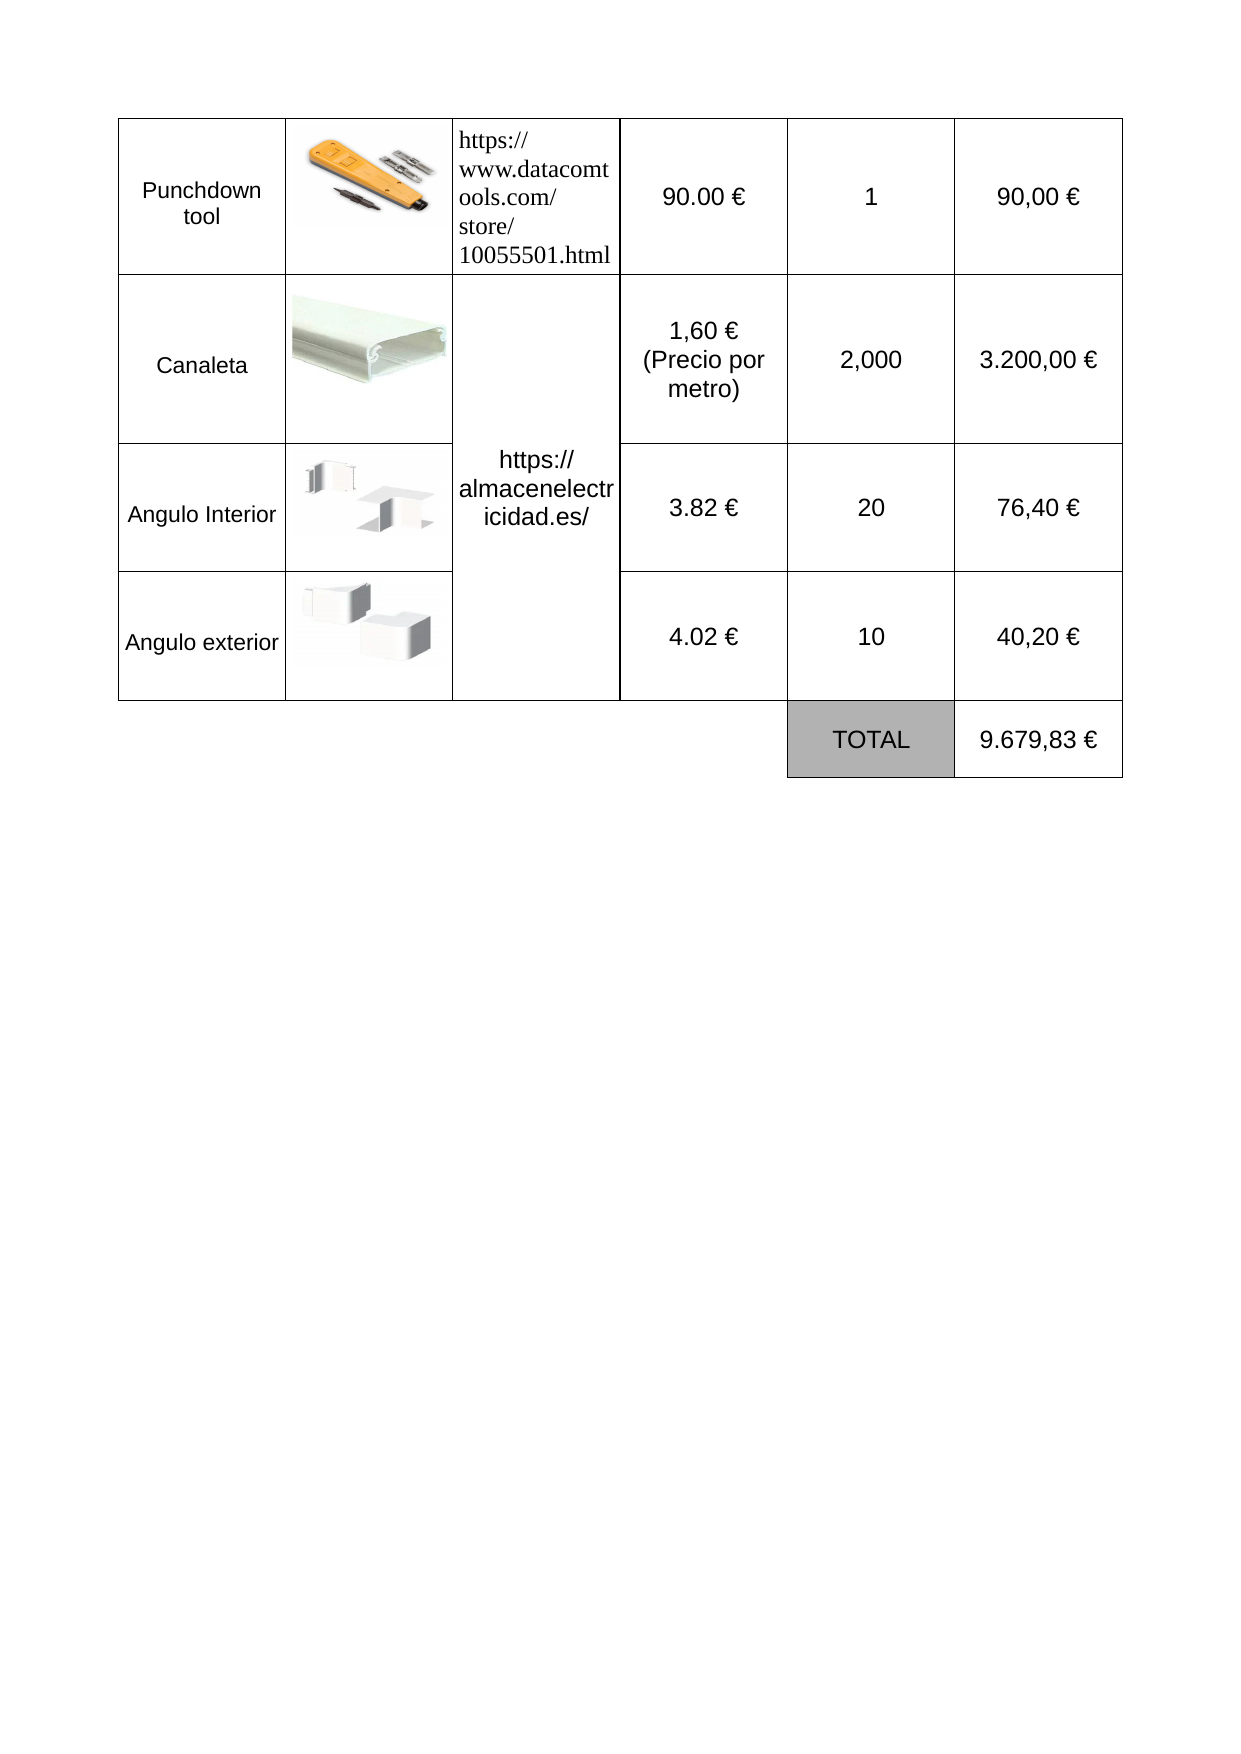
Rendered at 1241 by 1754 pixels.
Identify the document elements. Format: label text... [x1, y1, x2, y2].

table_cell Angulo Interior [119, 444, 285, 571]
table_cell [286, 572, 452, 700]
table_cell [118, 701, 787, 777]
table_cell [286, 119, 452, 274]
table_cell https://www.datacomtools.com/store/10055501.html [453, 119, 619, 274]
table_cell [286, 275, 452, 443]
picture [291, 281, 447, 409]
table_cell 9.679,83 € [955, 701, 1122, 777]
table_cell 20 [788, 444, 954, 571]
table_cell 90,00 € [621, 119, 787, 274]
table_cell 1 [788, 119, 954, 274]
picture [291, 125, 447, 228]
table_cell Angulo exterior [119, 572, 285, 700]
table_cell 1,60 € (Precio por metro) [621, 275, 787, 443]
table_cell 40,20 € [955, 572, 1122, 700]
table_cell 3.200,00 € [955, 275, 1122, 443]
picture [291, 449, 447, 537]
table_cell TOTAL [788, 701, 954, 777]
table_cell [286, 444, 452, 571]
table_cell 90,00 € [955, 119, 1122, 274]
table_cell Canaleta [119, 275, 285, 443]
table_cell 2.000 [788, 275, 954, 443]
table_cell https://almacenelectricidad.es/ [453, 275, 619, 700]
table_cell 10 [788, 572, 954, 700]
picture [291, 577, 447, 666]
table_cell 3,82 € [621, 444, 787, 571]
table_cell Punchdown tool [119, 119, 285, 274]
table_cell 4,02 € [621, 572, 787, 700]
table_cell 76,40 € [955, 444, 1122, 571]
